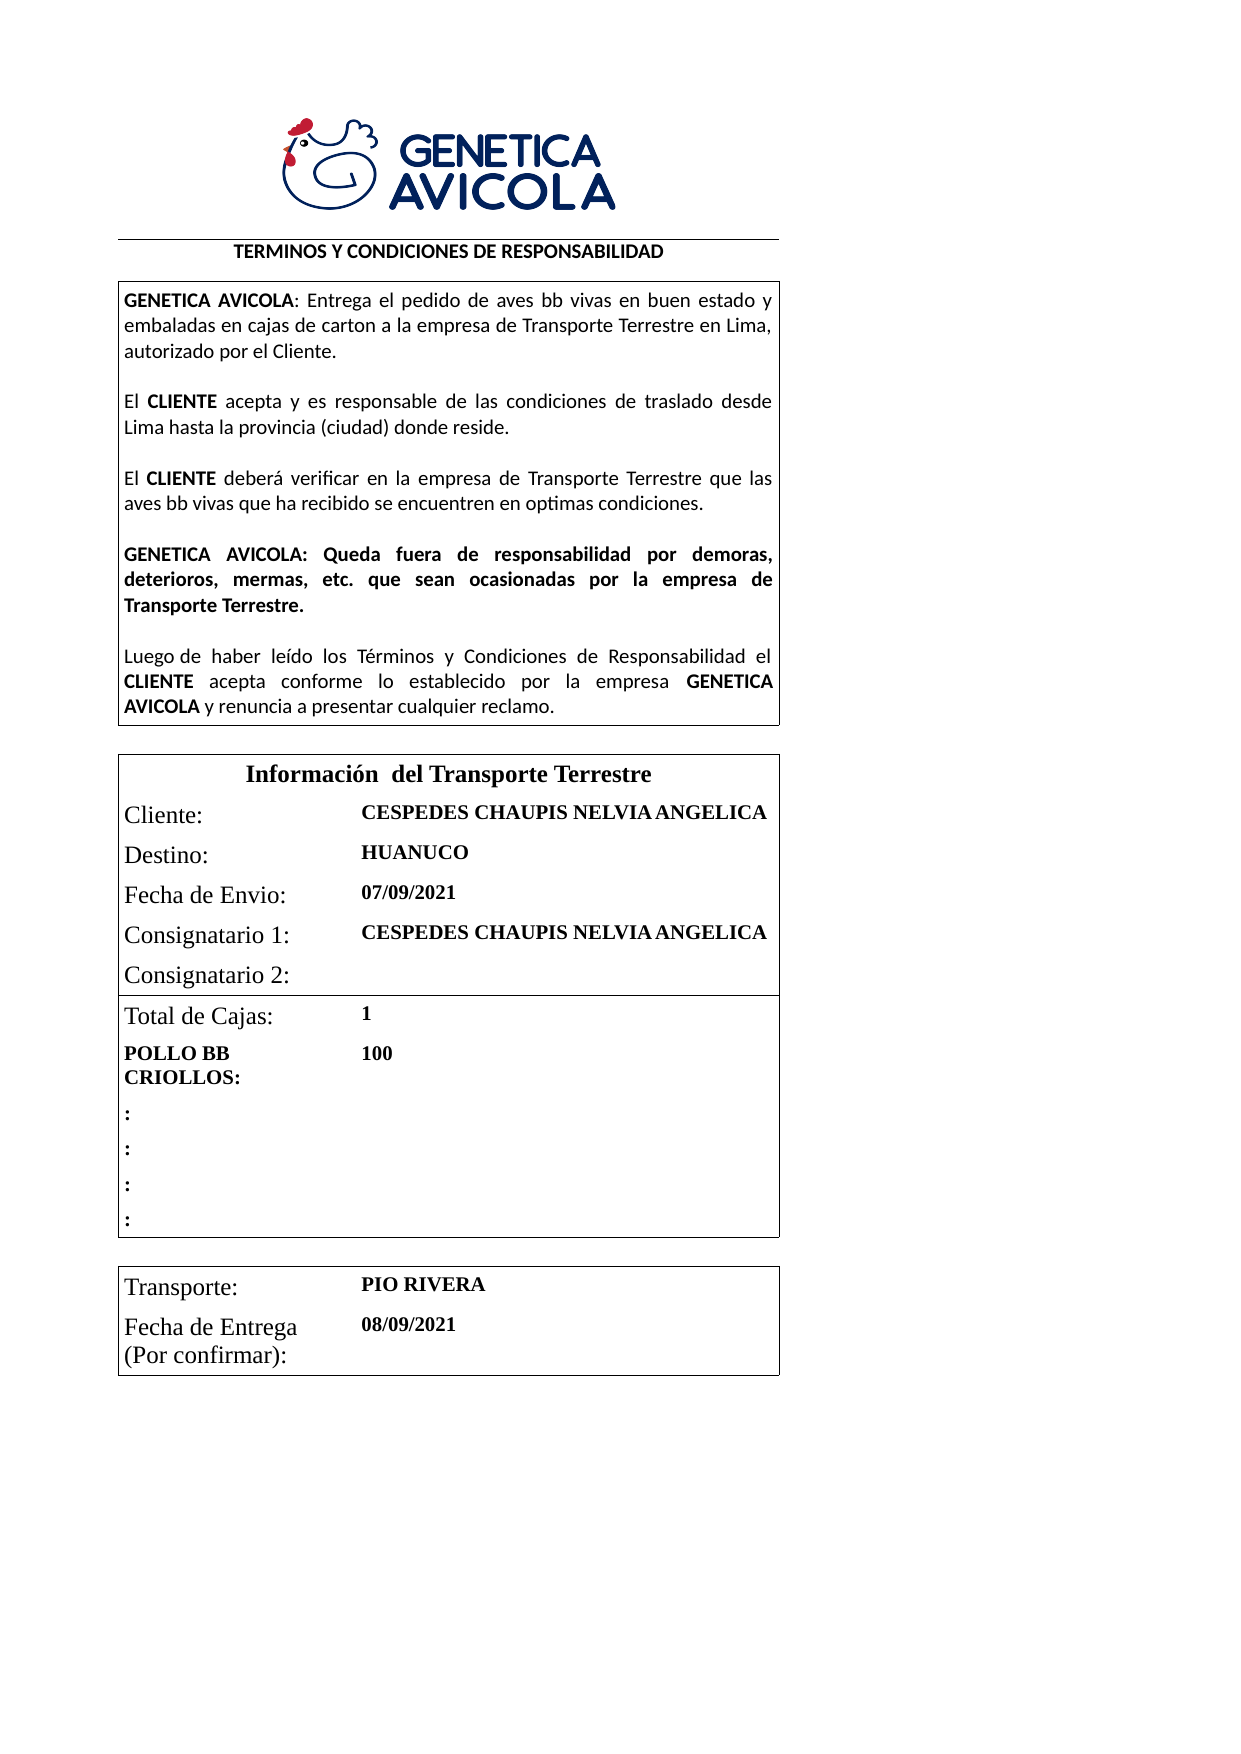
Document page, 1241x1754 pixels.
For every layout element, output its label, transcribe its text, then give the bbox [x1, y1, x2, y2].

table_cell Fecha de Entrega (Por confirmar): [119, 1306, 356, 1375]
table_cell 08/09/2021 [356, 1306, 779, 1375]
table_cell [356, 1166, 779, 1201]
table_cell : [119, 1095, 356, 1130]
table_cell 100 [356, 1035, 779, 1095]
table_cell Transporte: [119, 1267, 356, 1306]
table_cell Consignatario 1: [119, 915, 356, 955]
table_cell GENETICA AVICOLA: Entrega el pedido de aves bb vivas en buen estado y embaladas en cajas de carton a la empresa de Transporte Terrestre en Lima, autorizado por el Cliente. El CLIENTE acepta y es responsable de las condiciones de traslado desde Lima hasta la provincia (ciudad) donde reside. El CLIENTE deberá verificar en la empresa de Transporte Terrestre que las aves bb vivas que ha recibido se encuentren en optimas condiciones. GENETICA AVICOLA: Queda fuera de responsabilidad por demoras, deterioros, mermas, etc. que sean ocasionadas por la empresa de Transporte Terrestre. Luego de haber leído los Términos y Condiciones de Responsabilidad el CLIENTE acepta conforme lo establecido por la empresa GENETICA AVICOLA y renuncia a presentar cualquier reclamo. [119, 282, 779, 725]
table_cell [356, 1201, 779, 1237]
picture [282, 118, 616, 210]
table_cell [356, 1238, 779, 1266]
table_cell Consignatario 2: [119, 955, 356, 995]
table_header Información del Transporte Terrestre [119, 755, 779, 794]
table_cell : [119, 1166, 356, 1201]
table_cell Destino: [119, 834, 356, 874]
table_header TERMINOS Y CONDICIONES DE RESPONSABILIDAD [118, 240, 779, 281]
table_cell : [119, 1130, 356, 1166]
table_cell Fecha de Envio: [119, 874, 356, 914]
table_cell [356, 1130, 779, 1166]
table_cell CESPEDES CHAUPIS NELVIA ANGELICA [356, 794, 779, 834]
table_cell HUANUCO [356, 834, 779, 874]
table_cell PIO RIVERA [356, 1267, 779, 1306]
table_cell [118, 1238, 356, 1266]
table_cell 07/09/2021 [356, 874, 779, 914]
table_cell [356, 1095, 779, 1130]
table_cell : [119, 1201, 356, 1237]
table_cell [356, 955, 779, 995]
table_cell CESPEDES CHAUPIS NELVIA ANGELICA [356, 915, 779, 955]
table_cell POLLO BB CRIOLLOS: [119, 1035, 356, 1095]
table_cell Cliente: [119, 794, 356, 834]
table_cell 1 [356, 996, 779, 1035]
table_cell Total de Cajas: [119, 996, 356, 1035]
